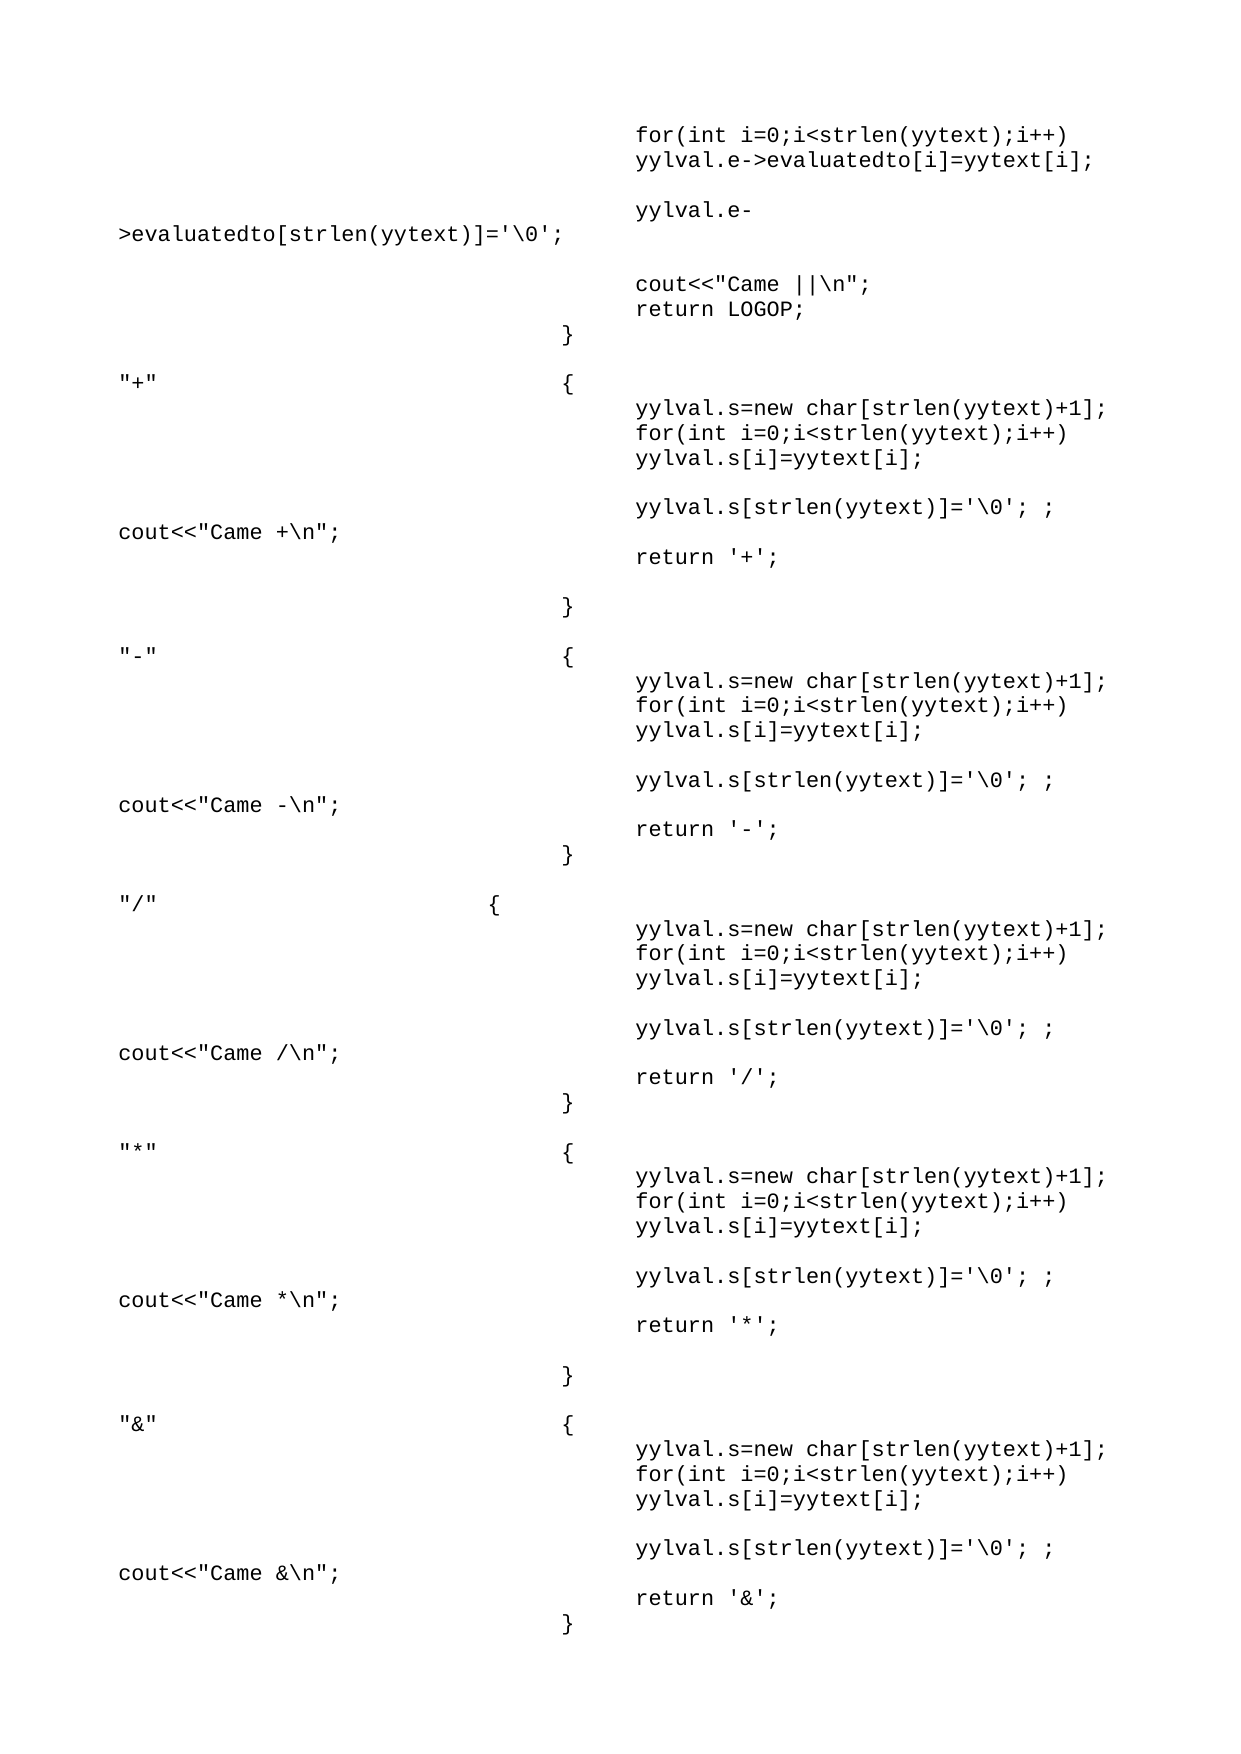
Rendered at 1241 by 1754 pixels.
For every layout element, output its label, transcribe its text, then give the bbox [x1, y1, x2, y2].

text "-" { [118, 645, 1157, 670]
text yylval.s=new char[strlen(yytext)+1]; [118, 1166, 1157, 1190]
text return '-'; [118, 818, 1157, 843]
text yylval.s[i]=yytext[i]; [118, 1488, 1157, 1513]
text return '/'; [118, 1066, 1157, 1091]
text yylval.s[strlen(yytext)]='\0'; ; cout<<"Came -\n"; [118, 769, 1157, 818]
text "/" { [118, 893, 1157, 918]
text for(int i=0;i<strlen(yytext);i++) [118, 942, 1157, 967]
text for(int i=0;i<strlen(yytext);i++) [118, 1190, 1157, 1215]
text } [118, 1364, 1157, 1389]
text for(int i=0;i<strlen(yytext);i++) [118, 124, 1157, 149]
text yylval.s=new char[strlen(yytext)+1]; [118, 397, 1157, 422]
text yylval.s[strlen(yytext)]='\0'; ; cout<<"Came *\n"; [118, 1265, 1157, 1314]
text for(int i=0;i<strlen(yytext);i++) [118, 422, 1157, 447]
text return '&'; [118, 1587, 1157, 1612]
text yylval.s[i]=yytext[i]; [118, 447, 1157, 471]
text yylval.e->evaluatedto[strlen(yytext)]='\0'; [118, 199, 1157, 248]
text for(int i=0;i<strlen(yytext);i++) [118, 1463, 1157, 1488]
text "*" { [118, 1141, 1157, 1166]
text } [118, 843, 1157, 868]
text return '*'; [118, 1314, 1157, 1339]
text yylval.s[strlen(yytext)]='\0'; ; cout<<"Came +\n"; [118, 496, 1157, 546]
text cout<<"Came ||\n"; [118, 273, 1157, 298]
text for(int i=0;i<strlen(yytext);i++) [118, 694, 1157, 719]
text yylval.s[i]=yytext[i]; [118, 719, 1157, 744]
text return LOGOP; [118, 298, 1157, 323]
text yylval.s=new char[strlen(yytext)+1]; [118, 1438, 1157, 1463]
text "&" { [118, 1413, 1157, 1438]
text } [118, 323, 1157, 347]
text } [118, 1091, 1157, 1116]
text yylval.s[strlen(yytext)]='\0'; ; cout<<"Came /\n"; [118, 1017, 1157, 1066]
text "+" { [118, 372, 1157, 397]
text yylval.s[i]=yytext[i]; [118, 1215, 1157, 1240]
text return '+'; [118, 546, 1157, 571]
text yylval.e->evaluatedto[i]=yytext[i]; [118, 149, 1157, 174]
text yylval.s=new char[strlen(yytext)+1]; [118, 670, 1157, 694]
text } [118, 595, 1157, 620]
text yylval.s[strlen(yytext)]='\0'; ; cout<<"Came &\n"; [118, 1537, 1157, 1587]
text } [118, 1612, 1157, 1637]
text yylval.s=new char[strlen(yytext)+1]; [118, 918, 1157, 942]
text yylval.s[i]=yytext[i]; [118, 967, 1157, 992]
